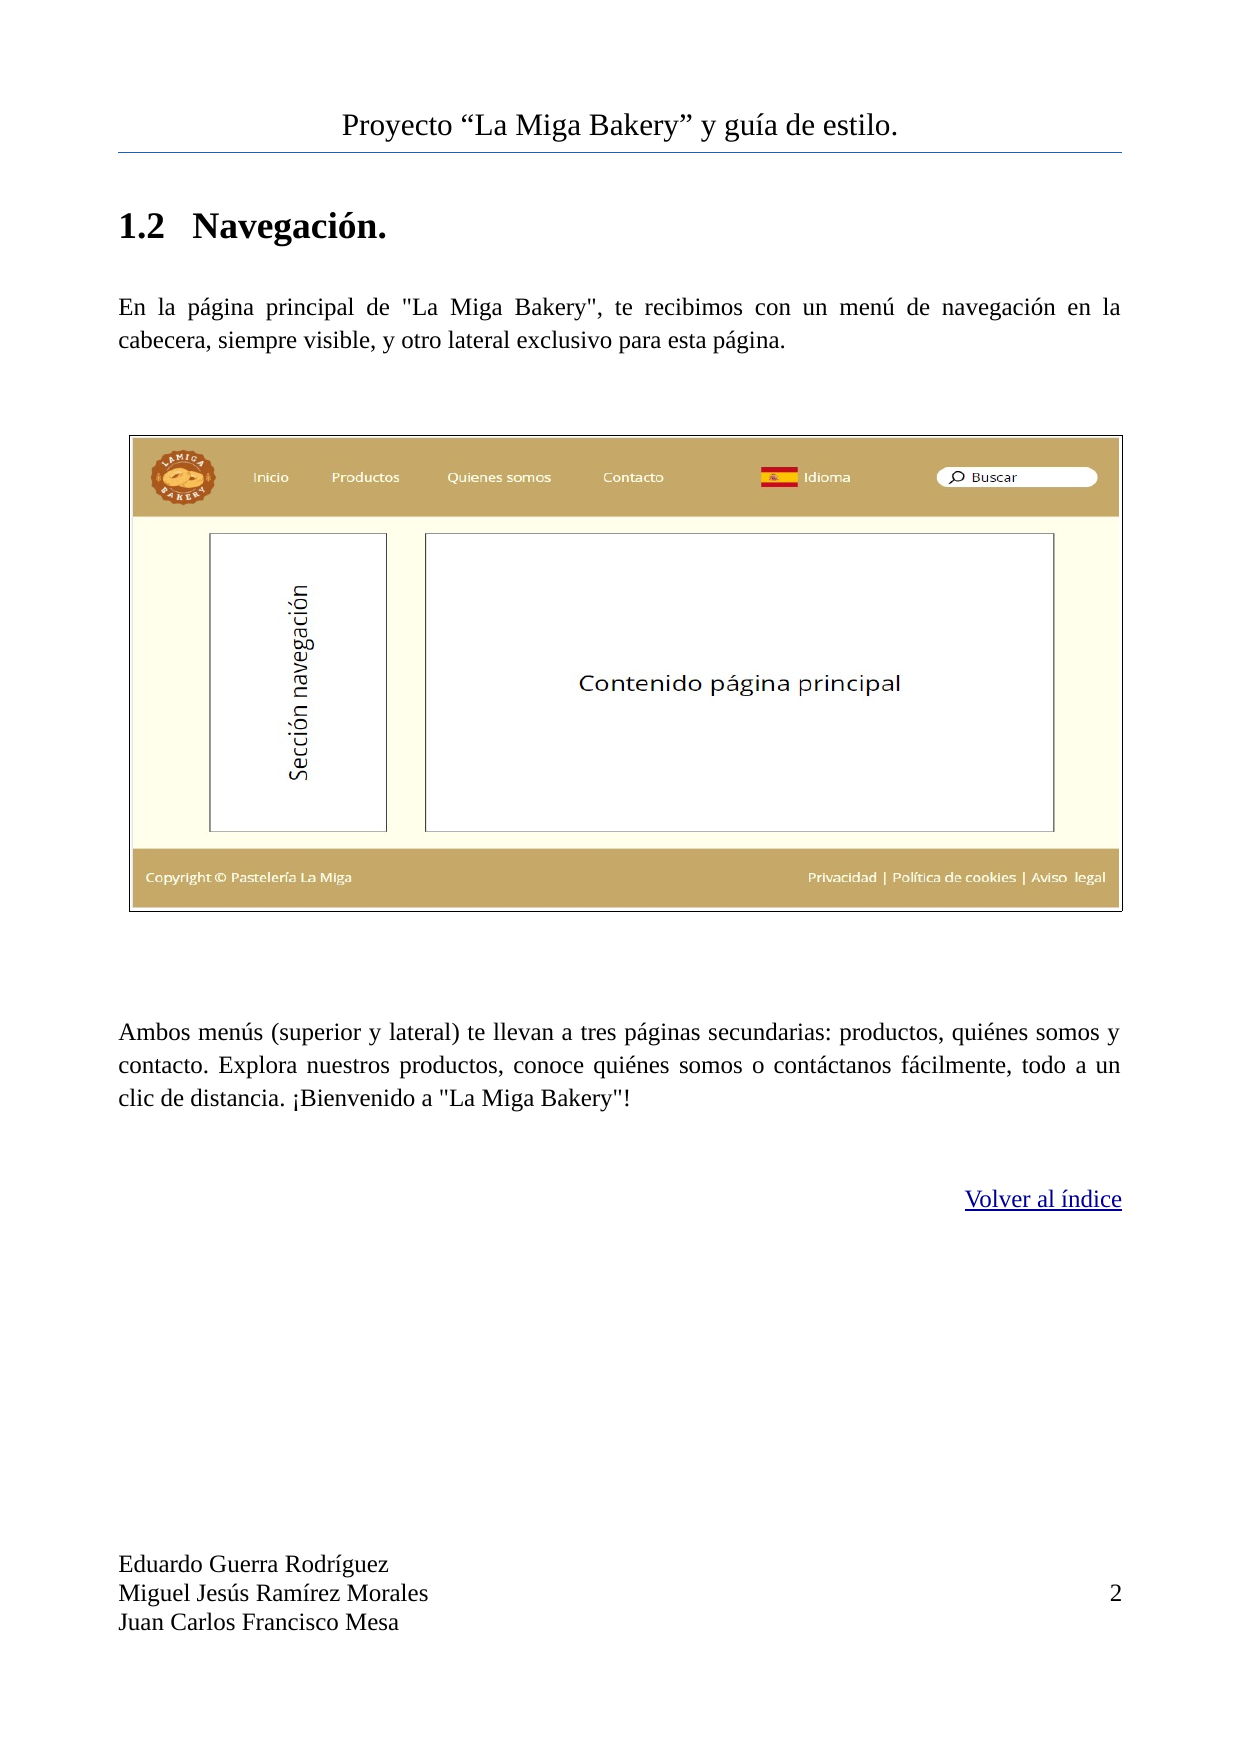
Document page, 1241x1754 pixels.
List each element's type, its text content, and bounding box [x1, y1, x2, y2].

subtitle 1.2 Navegación. [118, 204, 1122, 247]
text En la página principal de "La Miga Bakery", te recibimos con un menú de navegación en la cabecera, siempre visible, y otro lateral exclusivo para esta página. [118, 259, 1122, 354]
picture [131, 437, 1119, 908]
text Volver al índice [118, 1184, 1122, 1213]
text Ambos menús (superior y lateral) te llevan a tres páginas secundarias: productos, quiénes somos y contacto. Explora nuestros productos, conoce quiénes somos o contáctanos fácilmente, todo a un clic de distancia. ¡Bienvenido a "La Miga Bakery"! [118, 1017, 1122, 1111]
